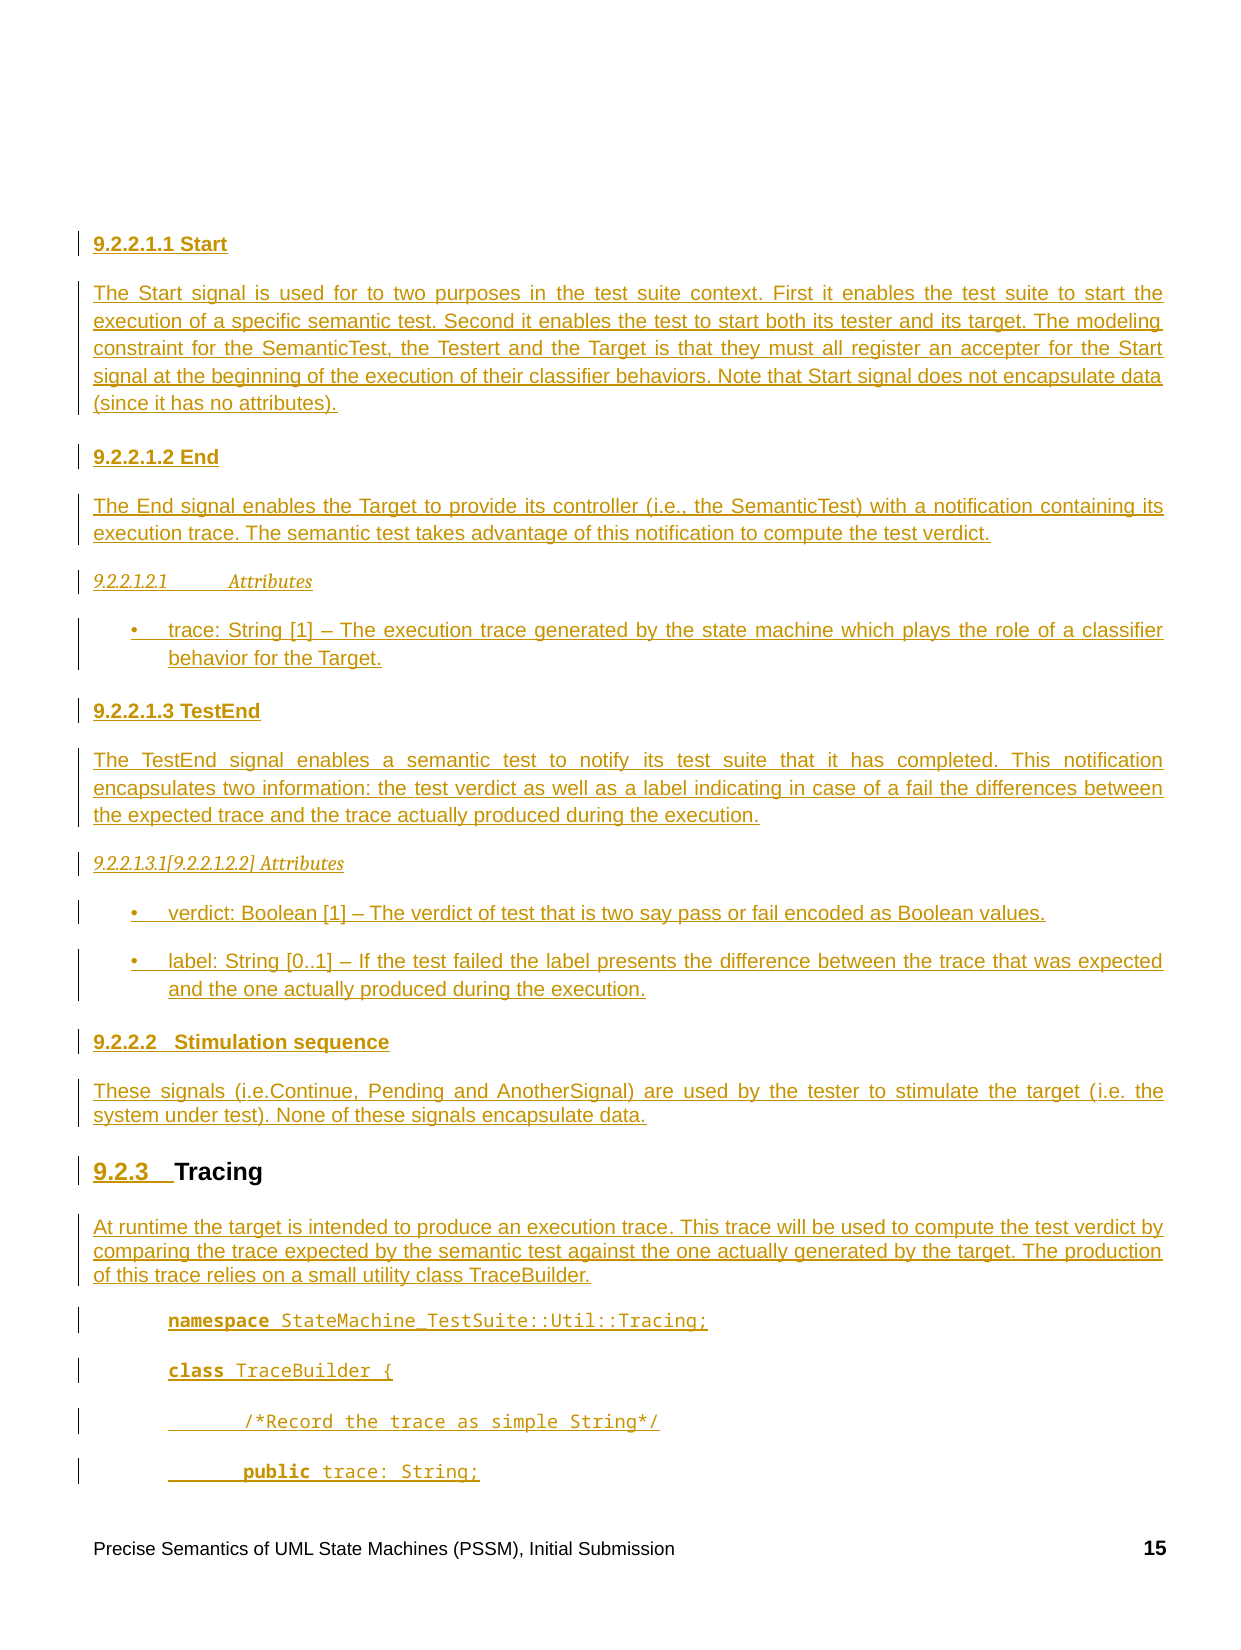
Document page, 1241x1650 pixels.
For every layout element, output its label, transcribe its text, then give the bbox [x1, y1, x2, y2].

subtitle Attributes [93, 852, 1164, 876]
subtitle Stimulation sequence [93, 1029, 1164, 1054]
text signal at the beginning of the execution of their classifier behaviors. Note that Start signal does not encapsulate data (since it has no attributes). [93, 358, 1164, 415]
subtitle Start [93, 231, 1164, 256]
text class TraceBuilder { [168, 1358, 1164, 1383]
text execution of a specific semantic test. Second it enables the test to start both its tester and its target. The modeling constraint for the SemanticTest, the Testert and the Target is that they must all register an accepter for the Start [93, 303, 1164, 357]
list and the one actually produced during the execution. [131, 971, 1164, 1001]
subtitle TestEnd [93, 698, 1164, 723]
list trace: String [1] – The execution trace generated by the state machine which plays the role of a classifier [131, 618, 1164, 639]
text encapsulates two information: the test verdict as well as a label indicating in case of a fail the differences between [93, 770, 1164, 797]
text These signals (i.e.Continue, Pending and AnotherSignal) are used by the tester to stimulate the target (i.e. the system under test). None of these signals encapsulate data. [93, 1079, 1164, 1127]
text comparing the trace expected by the semantic test against the one actually generated by the target. The production of this trace relies on a small utility class TraceBuilder. [93, 1237, 1164, 1286]
text The TestEnd signal enables a semantic test to notify its test suite that it has completed. This notification [93, 748, 1164, 769]
list verdict: Boolean [1] – The verdict of test that is two say pass or fail encoded as Boolean values. [131, 900, 1164, 924]
subtitle Attributes [93, 569, 1164, 593]
text namespace StateMachine_TestSuite::Util::Tracing; [168, 1307, 1164, 1333]
subtitle End [93, 443, 1164, 468]
text /*Record the trace as simple String*/ [168, 1408, 1164, 1433]
text At runtime the target is intended to produce an execution trace. This trace will be used to compute the test verdict by [93, 1214, 1164, 1236]
list label: String [0..1] – If the test failed the label presents the difference between the trace that was expected [131, 949, 1164, 970]
text The End signal enables the Target to provide its controller (i.e., the SemanticTest) with a notification containing its [93, 493, 1164, 514]
text execution trace. The semantic test takes advantage of this notification to compute the test verdict. [93, 516, 1164, 545]
text the expected trace and the trace actually produced during the execution. [93, 798, 1164, 827]
text public trace: String; [168, 1458, 1164, 1484]
text The Start signal is used for to two purposes in the test suite context. First it enables the test suite to start the [93, 281, 1164, 302]
subtitle Tracing [93, 1156, 1164, 1185]
list behavior for the Target. [131, 640, 1164, 670]
